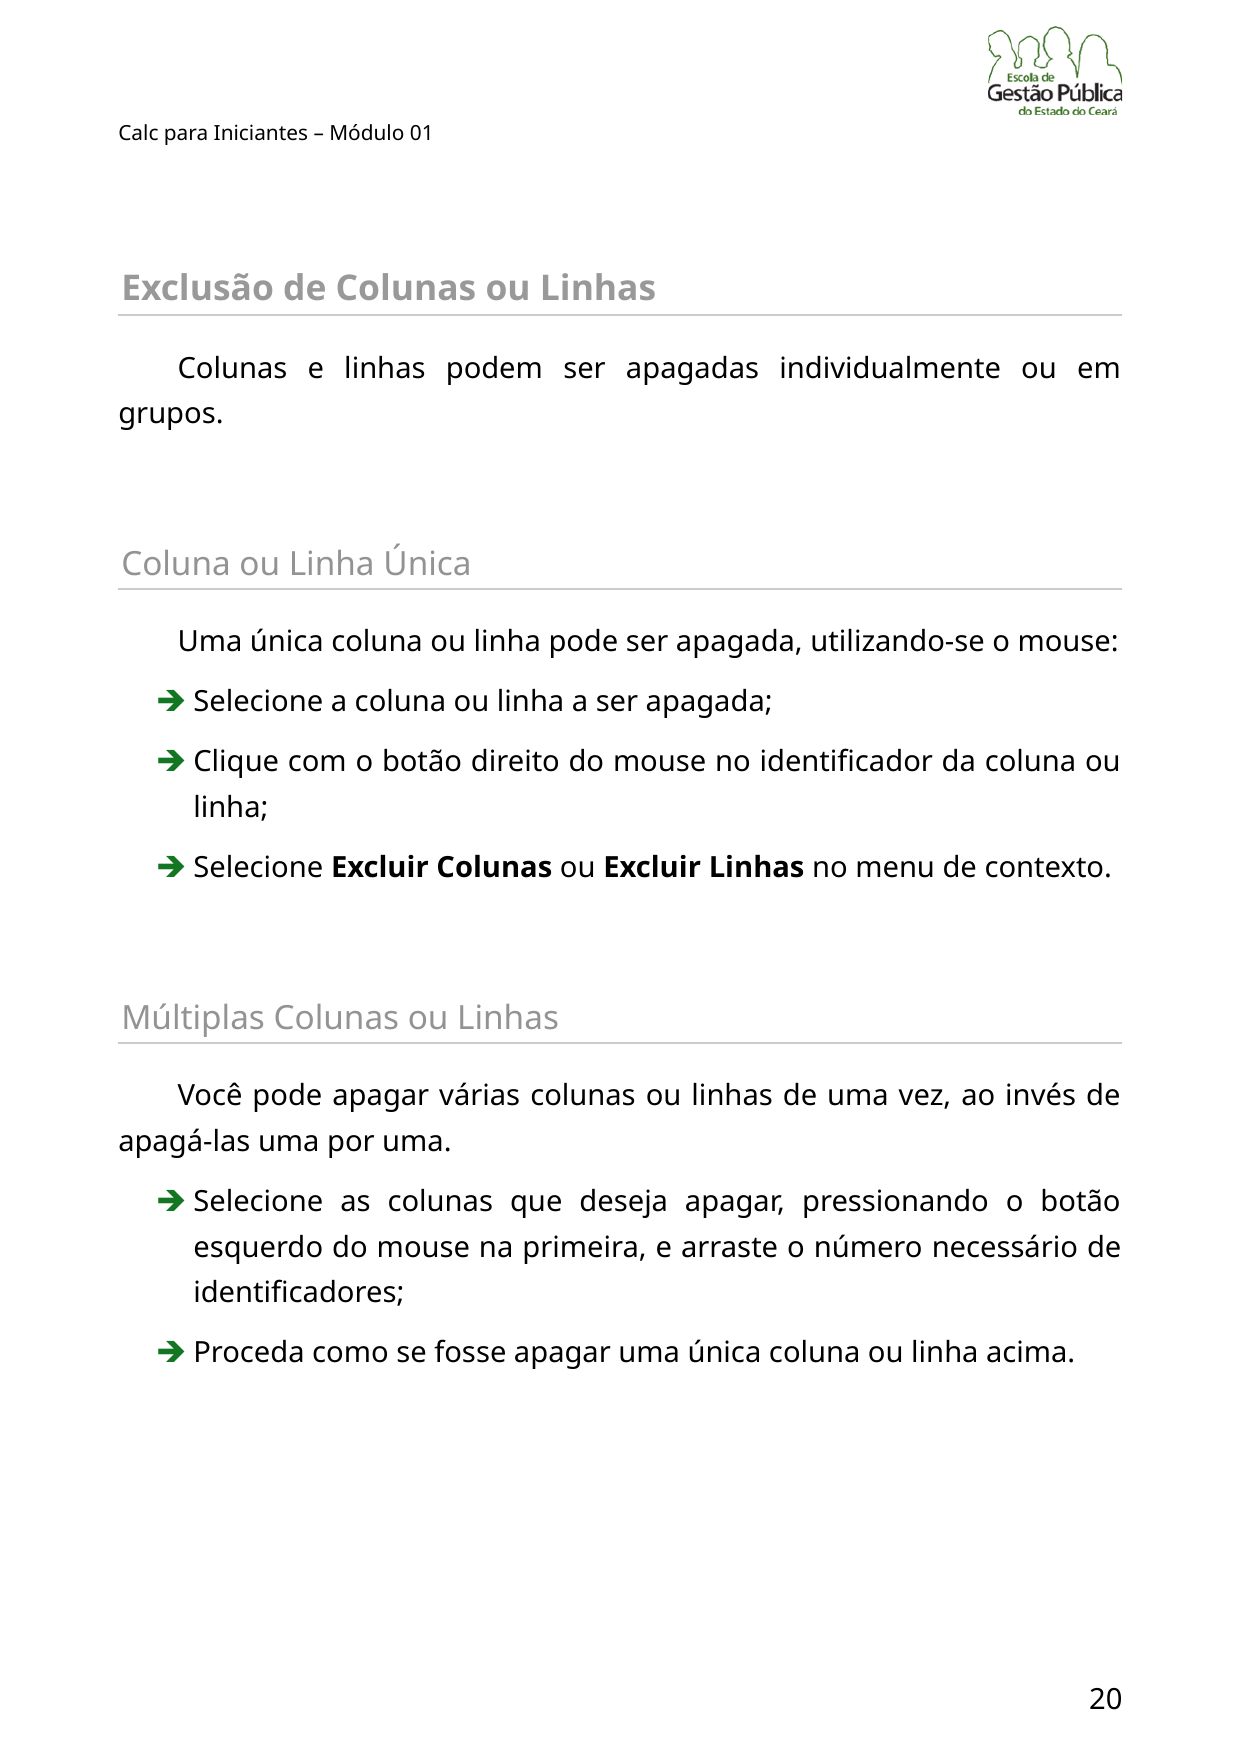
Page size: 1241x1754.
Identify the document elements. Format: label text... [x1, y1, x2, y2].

subtitle Múltiplas Colunas ou Linhas [118, 991, 1122, 1042]
text Você pode apagar várias colunas ou linhas de uma vez, ao invés de apagá-las uma por uma. [118, 1074, 1122, 1160]
list Proceda como se fosse apagar uma única coluna ou linha acima. [156, 1332, 1122, 1371]
text Colunas e linhas podem ser apagadas individualmente ou em grupos. [118, 347, 1122, 432]
list Selecione Excluir Colunas ou Excluir Linhas no menu de contexto. [156, 847, 1122, 886]
text Uma única coluna ou linha pode ser apagada, utilizando-se o mouse: [118, 620, 1122, 660]
list Selecione a coluna ou linha a ser apagada; [156, 681, 1122, 720]
list Clique com o botão direito do mouse no identificador da coluna ou linha; [156, 741, 1122, 826]
subtitle Exclusão de Colunas ou Linhas [118, 260, 1122, 314]
list Selecione as colunas que deseja apagar, pressionando o botão esquerdo do mouse na primeira, e arraste o número necessário de identificadores; [156, 1180, 1122, 1311]
picture [118, 26, 1123, 115]
subtitle Coluna ou Linha Única [118, 537, 1122, 588]
